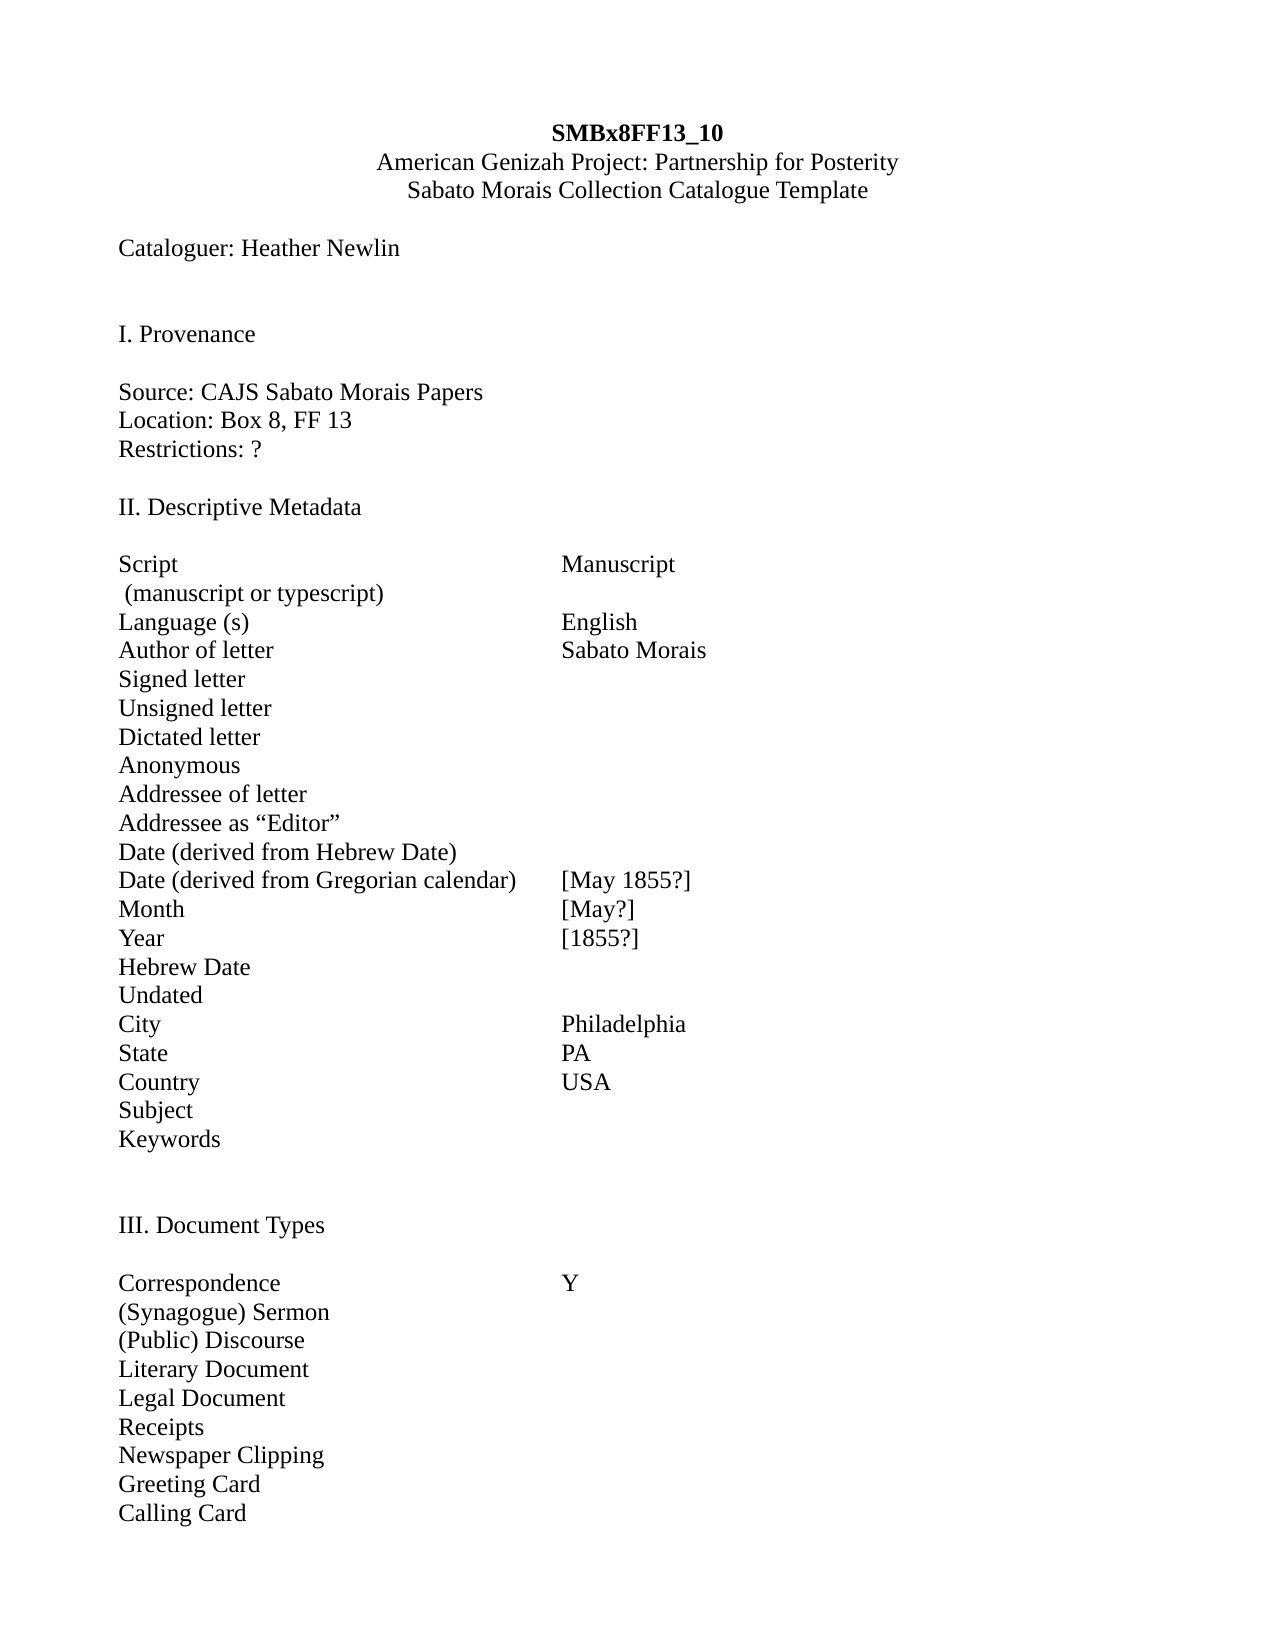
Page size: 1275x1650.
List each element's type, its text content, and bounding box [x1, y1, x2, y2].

text (Public) Discourse [118, 1326, 1157, 1354]
text Legal Document [118, 1383, 1157, 1412]
text Signed letter [118, 664, 1157, 693]
text Subject [118, 1096, 1157, 1124]
text American Genizah Project: Partnership for Posterity [118, 147, 1157, 176]
text Addressee of letter [118, 779, 1157, 808]
text SMBx8FF13_10 [118, 118, 1157, 147]
text Keywords [118, 1124, 1157, 1153]
text (Synagogue) Sermon [118, 1297, 1157, 1326]
text Correspondence Y [118, 1268, 1157, 1297]
text Language (s) English [118, 607, 1157, 636]
text Restrictions: ? [118, 434, 1157, 463]
text Month [May?] [118, 894, 1157, 923]
text City Philadelphia [118, 1009, 1157, 1038]
text Greeting Card [118, 1469, 1157, 1498]
text Cataloguer: Heather Newlin [118, 233, 1157, 262]
text Receipts [118, 1412, 1157, 1441]
text Literary Document [118, 1354, 1157, 1383]
text I. Provenance [118, 319, 1157, 348]
text Sabato Morais Collection Catalogue Template [118, 176, 1157, 204]
text Undated [118, 981, 1157, 1009]
text Year [1855?] [118, 923, 1157, 952]
text (manuscript or typescript) [118, 578, 1157, 607]
text Calling Card [118, 1498, 1157, 1527]
text Unsigned letter [118, 693, 1157, 722]
text Anonymous [118, 751, 1157, 779]
text II. Descriptive Metadata [118, 492, 1157, 521]
text Dictated letter [118, 722, 1157, 751]
text III. Document Types [118, 1211, 1157, 1239]
text Hebrew Date [118, 952, 1157, 981]
text Country USA [118, 1067, 1157, 1096]
text Script Manuscript [118, 549, 1157, 578]
text Date (derived from Hebrew Date) [118, 837, 1157, 866]
text Location: Box 8, FF 13 [118, 406, 1157, 434]
text Addressee as “Editor” [118, 808, 1157, 837]
text State PA [118, 1038, 1157, 1067]
text Newspaper Clipping [118, 1441, 1157, 1469]
text Source: CAJS Sabato Morais Papers [118, 377, 1157, 406]
text Author of letter Sabato Morais [118, 636, 1157, 664]
text Date (derived from Gregorian calendar) [May 1855?] [118, 866, 1157, 894]
